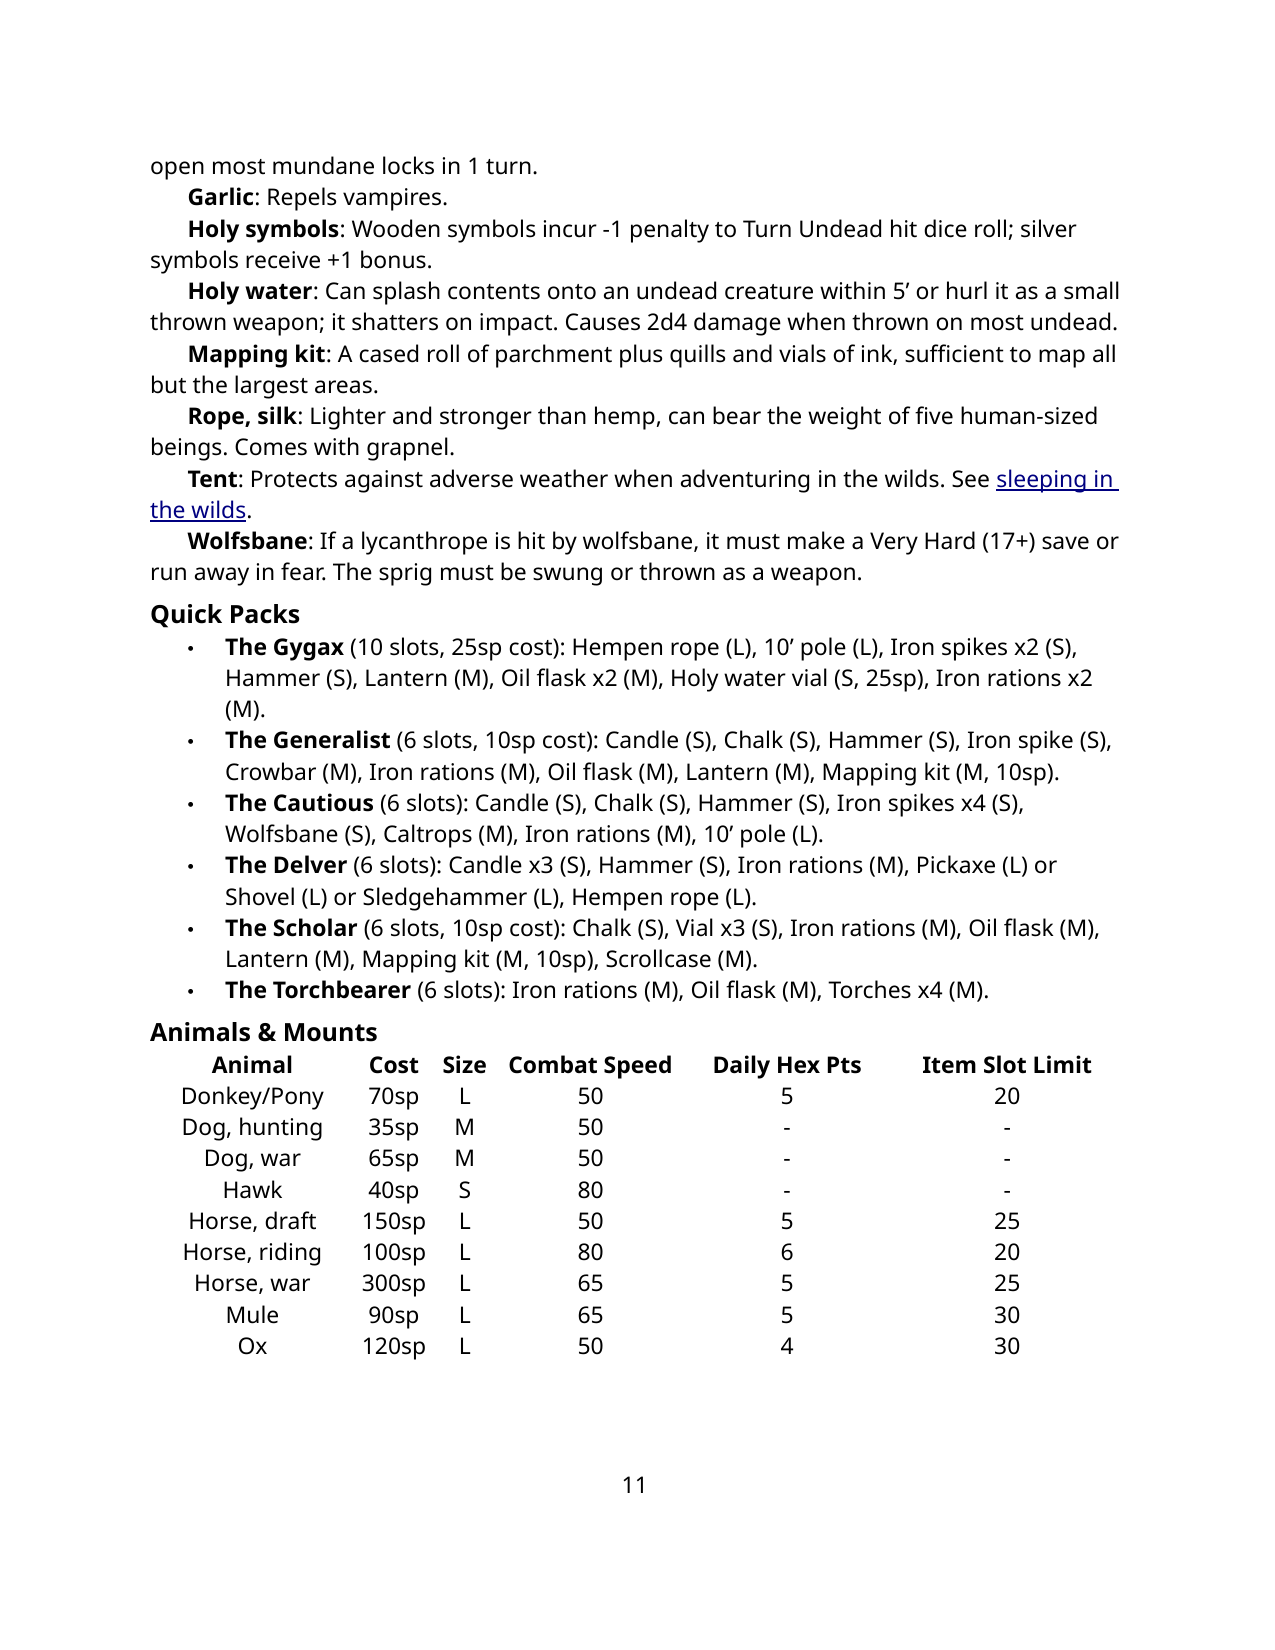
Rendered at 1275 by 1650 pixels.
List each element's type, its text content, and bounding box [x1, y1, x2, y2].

table_cell 65 [496, 1267, 684, 1298]
table_cell 5 [685, 1205, 889, 1236]
table_cell 50 [496, 1111, 684, 1142]
table_cell 25 [889, 1267, 1125, 1298]
text Tent: Protects against adverse weather when adventuring in the wilds. See sleeping in the wilds. [150, 462, 1125, 525]
table_cell 65 [496, 1299, 684, 1330]
subtitle Animals & Mounts [150, 1014, 1125, 1048]
table_cell 4 [685, 1330, 889, 1361]
text Mapping kit: A cased roll of parchment plus quills and vials of ink, sufficient to map all but the largest areas. [150, 337, 1125, 400]
table_cell 30 [889, 1299, 1125, 1330]
table_cell 120sp [354, 1330, 433, 1361]
table_cell 5 [685, 1267, 889, 1298]
table_cell 50 [496, 1080, 684, 1111]
table_cell 40sp [354, 1174, 433, 1205]
table_header Cost [354, 1049, 433, 1080]
table_cell Horse, draft [150, 1205, 354, 1236]
list The Generalist (6 slots, 10sp cost): Candle (S), Chalk (S), Hammer (S), Iron spike (S), Crowbar (M), Iron rations (M), Oil flask (M), Lantern (M), Mapping kit (M, 10sp). [187, 724, 1125, 787]
table_cell - [889, 1142, 1125, 1173]
table_cell 5 [685, 1080, 889, 1111]
table_cell - [889, 1174, 1125, 1205]
table_cell - [889, 1111, 1125, 1142]
table_cell L [433, 1236, 496, 1267]
table_cell Mule [150, 1299, 354, 1330]
text Rope, silk: Lighter and stronger than hemp, can bear the weight of five human-sized beings. Comes with grapnel. [150, 400, 1125, 462]
table_header Size [433, 1049, 496, 1080]
table_cell 25 [889, 1205, 1125, 1236]
table_header Combat Speed [496, 1049, 684, 1080]
text Holy symbols: Wooden symbols incur -1 penalty to Turn Undead hit dice roll; silver symbols receive +1 bonus. [150, 212, 1125, 275]
subtitle Quick Packs [150, 596, 1125, 631]
table_cell 20 [889, 1080, 1125, 1111]
table_cell 30 [889, 1330, 1125, 1361]
table_cell Horse, riding [150, 1236, 354, 1267]
table_cell 50 [496, 1330, 684, 1361]
text Garlic: Repels vampires. [150, 181, 1125, 212]
table_cell 50 [496, 1142, 684, 1173]
table_cell 80 [496, 1174, 684, 1205]
table_cell Dog, hunting [150, 1111, 354, 1142]
table_cell 5 [685, 1299, 889, 1330]
table_header Daily Hex Pts [685, 1049, 889, 1080]
table_cell Hawk [150, 1174, 354, 1205]
table_cell 90sp [354, 1299, 433, 1330]
table_cell Ox [150, 1330, 354, 1361]
table_cell 70sp [354, 1080, 433, 1111]
table_cell L [433, 1299, 496, 1330]
text open most mundane locks in 1 turn. [150, 150, 1125, 181]
table_cell L [433, 1080, 496, 1111]
table_cell Horse, war [150, 1267, 354, 1298]
table_cell 150sp [354, 1205, 433, 1236]
table_cell 80 [496, 1236, 684, 1267]
text Wolfsbane: If a lycanthrope is hit by wolfsbane, it must make a Very Hard (17+) save or run away in fear. The sprig must be swung or thrown as a weapon. [150, 525, 1125, 587]
table_cell Donkey/Pony [150, 1080, 354, 1111]
list The Gygax (10 slots, 25sp cost): Hempen rope (L), 10’ pole (L), Iron spikes x2 (S), Hammer (S), Lantern (M), Oil flask x2 (M), Holy water vial (S, 25sp), Iron rations x2 (M). [187, 631, 1125, 724]
list The Delver (6 slots): Candle x3 (S), Hammer (S), Iron rations (M), Pickaxe (L) or Shovel (L) or Sledgehammer (L), Hempen rope (L). [187, 849, 1125, 912]
table_cell S [433, 1174, 496, 1205]
list The Scholar (6 slots, 10sp cost): Chalk (S), Vial x3 (S), Iron rations (M), Oil flask (M), Lantern (M), Mapping kit (M, 10sp), Scrollcase (M). [187, 912, 1125, 974]
list The Cautious (6 slots): Candle (S), Chalk (S), Hammer (S), Iron spikes x4 (S), Wolfsbane (S), Caltrops (M), Iron rations (M), 10’ pole (L). [187, 787, 1125, 849]
table_cell M [433, 1142, 496, 1173]
table_cell 65sp [354, 1142, 433, 1173]
table_cell L [433, 1267, 496, 1298]
table_cell L [433, 1205, 496, 1236]
table_cell - [685, 1142, 889, 1173]
table_cell 100sp [354, 1236, 433, 1267]
table_cell 300sp [354, 1267, 433, 1298]
list The Torchbearer (6 slots): Iron rations (M), Oil flask (M), Torches x4 (M). [187, 974, 1125, 1006]
text Holy water: Can splash contents onto an undead creature within 5’ or hurl it as a small thrown weapon; it shatters on impact. Causes 2d4 damage when thrown on most undead. [150, 275, 1125, 337]
table_cell M [433, 1111, 496, 1142]
table_header Item Slot Limit [889, 1049, 1125, 1080]
table_cell 35sp [354, 1111, 433, 1142]
table_cell - [685, 1111, 889, 1142]
table_cell Dog, war [150, 1142, 354, 1173]
table_header Animal [150, 1049, 354, 1080]
table_cell 50 [496, 1205, 684, 1236]
table_cell L [433, 1330, 496, 1361]
table_cell 20 [889, 1236, 1125, 1267]
table_cell 6 [685, 1236, 889, 1267]
table_cell - [685, 1174, 889, 1205]
